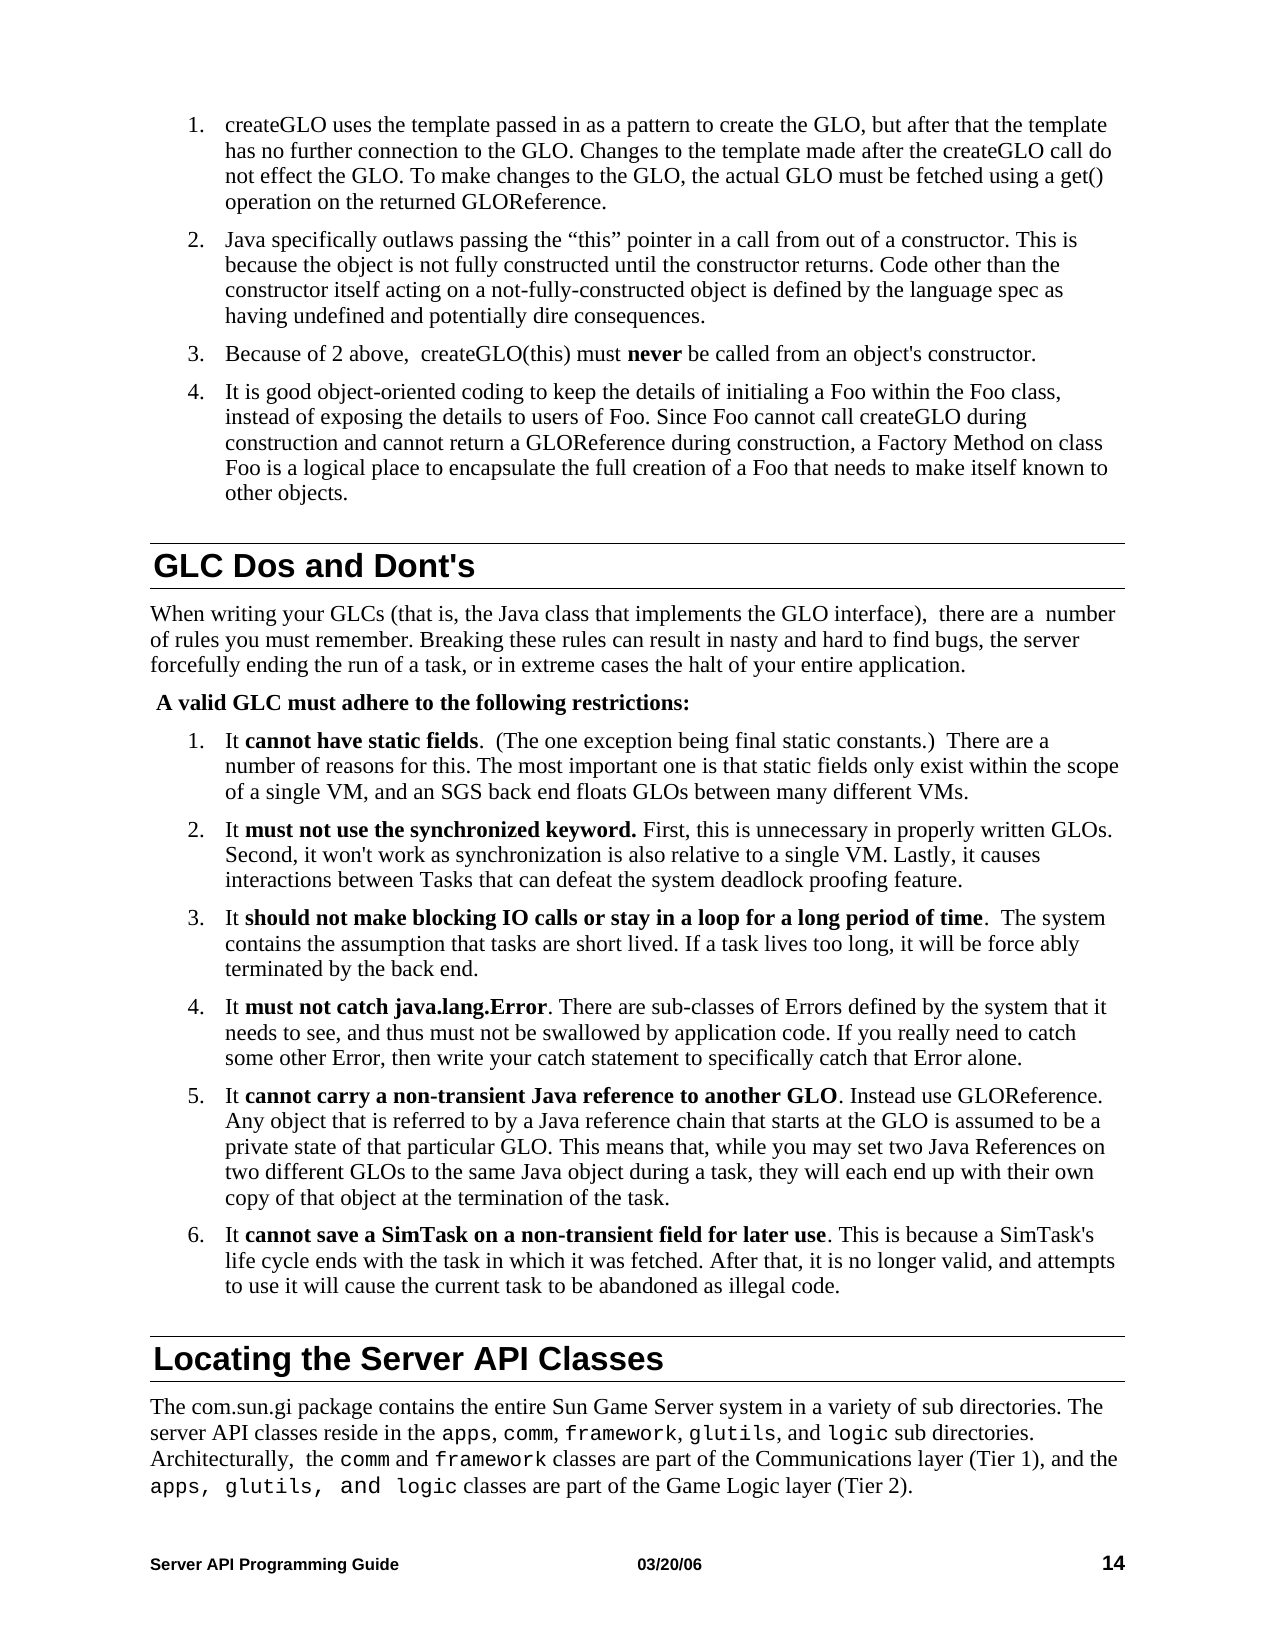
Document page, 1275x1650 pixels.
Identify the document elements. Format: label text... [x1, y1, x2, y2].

text When writing your GLCs (that is, the Java class that implements the GLO interface), there are a number of rules you must remember. Breaking these rules can result in nasty and hard to find bugs, the server forcefully ending the run of a task, or in extreme cases the halt of your entire application. [150, 601, 1125, 677]
list createGLO uses the template passed in as a pattern to create the GLO, but after that the template has no further connection to the GLO. Changes to the template made after the createGLO call do not effect the GLO. To make changes to the GLO, the actual GLO must be fetched using a get() operation on the returned GLOReference. [187, 112, 1125, 214]
subtitle Locating the Server API Classes [150, 1337, 1125, 1381]
list It cannot save a SimTask on a non-transient field for later use. This is because a SimTask's life cycle ends with the task in which it was fetched. After that, it is no longer valid, and attempts to use it will cause the current task to be abandoned as illegal code. [187, 1222, 1125, 1299]
list It must not use the synchronized keyword. First, this is unnecessary in properly written GLOs. Second, it won't work as synchronization is also relative to a single VM. Lastly, it causes interactions between Tasks that can defeat the system deadlock proofing feature. [187, 817, 1125, 893]
list It is good object-oriented coding to keep the details of initialing a Foo within the Foo class, instead of exposing the details to users of Foo. Since Foo cannot call createGLO during construction and cannot return a GLOReference during construction, a Factory Method on class Foo is a logical place to encapsulate the full creation of a Foo that needs to make itself known to other objects. [187, 379, 1125, 506]
text The com.sun.gi package contains the entire Sun Game Server system in a variety of sub directories. The server API classes reside in the apps, comm, framework, glutils, and logic sub directories. Architecturally, the comm and framework classes are part of the Communications layer (Tier 1), and the apps, glutils, and logic classes are part of the Game Logic layer (Tier 2). [150, 1394, 1125, 1500]
list Java specifically outlaws passing the “this” pointer in a call from out of a constructor. This is because the object is not fully constructed until the constructor returns. Code other than the constructor itself acting on a not-fully-constructed object is defined by the language spec as having undefined and potentially dire consequences. [187, 227, 1125, 328]
list It should not make blocking IO calls or stay in a loop for a long period of time. The system contains the assumption that tasks are short lived. If a task lives too long, it will be force ably terminated by the back end. [187, 905, 1125, 982]
list It cannot carry a non-transient Java reference to another GLO. Instead use GLOReference. Any object that is referred to by a Java reference chain that starts at the GLO is assumed to be a private state of that particular GLO. This means that, while you may set two Java References on two different GLOs to the same Java object during a task, they will each end up with their own copy of that object at the termination of the task. [187, 1083, 1125, 1210]
list Because of 2 above, createGLO(this) must never be called from an object's constructor. [187, 341, 1125, 366]
list It must not catch java.lang.Error. There are sub-classes of Errors defined by the system that it needs to see, and thus must not be swallowed by application code. If you really need to catch some other Error, then write your catch statement to specifically catch that Error alone. [187, 994, 1125, 1070]
list It cannot have static fields. (The one exception being final static constants.) There are a number of reasons for this. The most important one is that static fields only exist within the scope of a single VM, and an SGS back end floats GLOs between many different VMs. [187, 728, 1125, 804]
text A valid GLC must adhere to the following restrictions: [150, 690, 1125, 715]
subtitle GLC Dos and Dont's [150, 544, 1125, 588]
